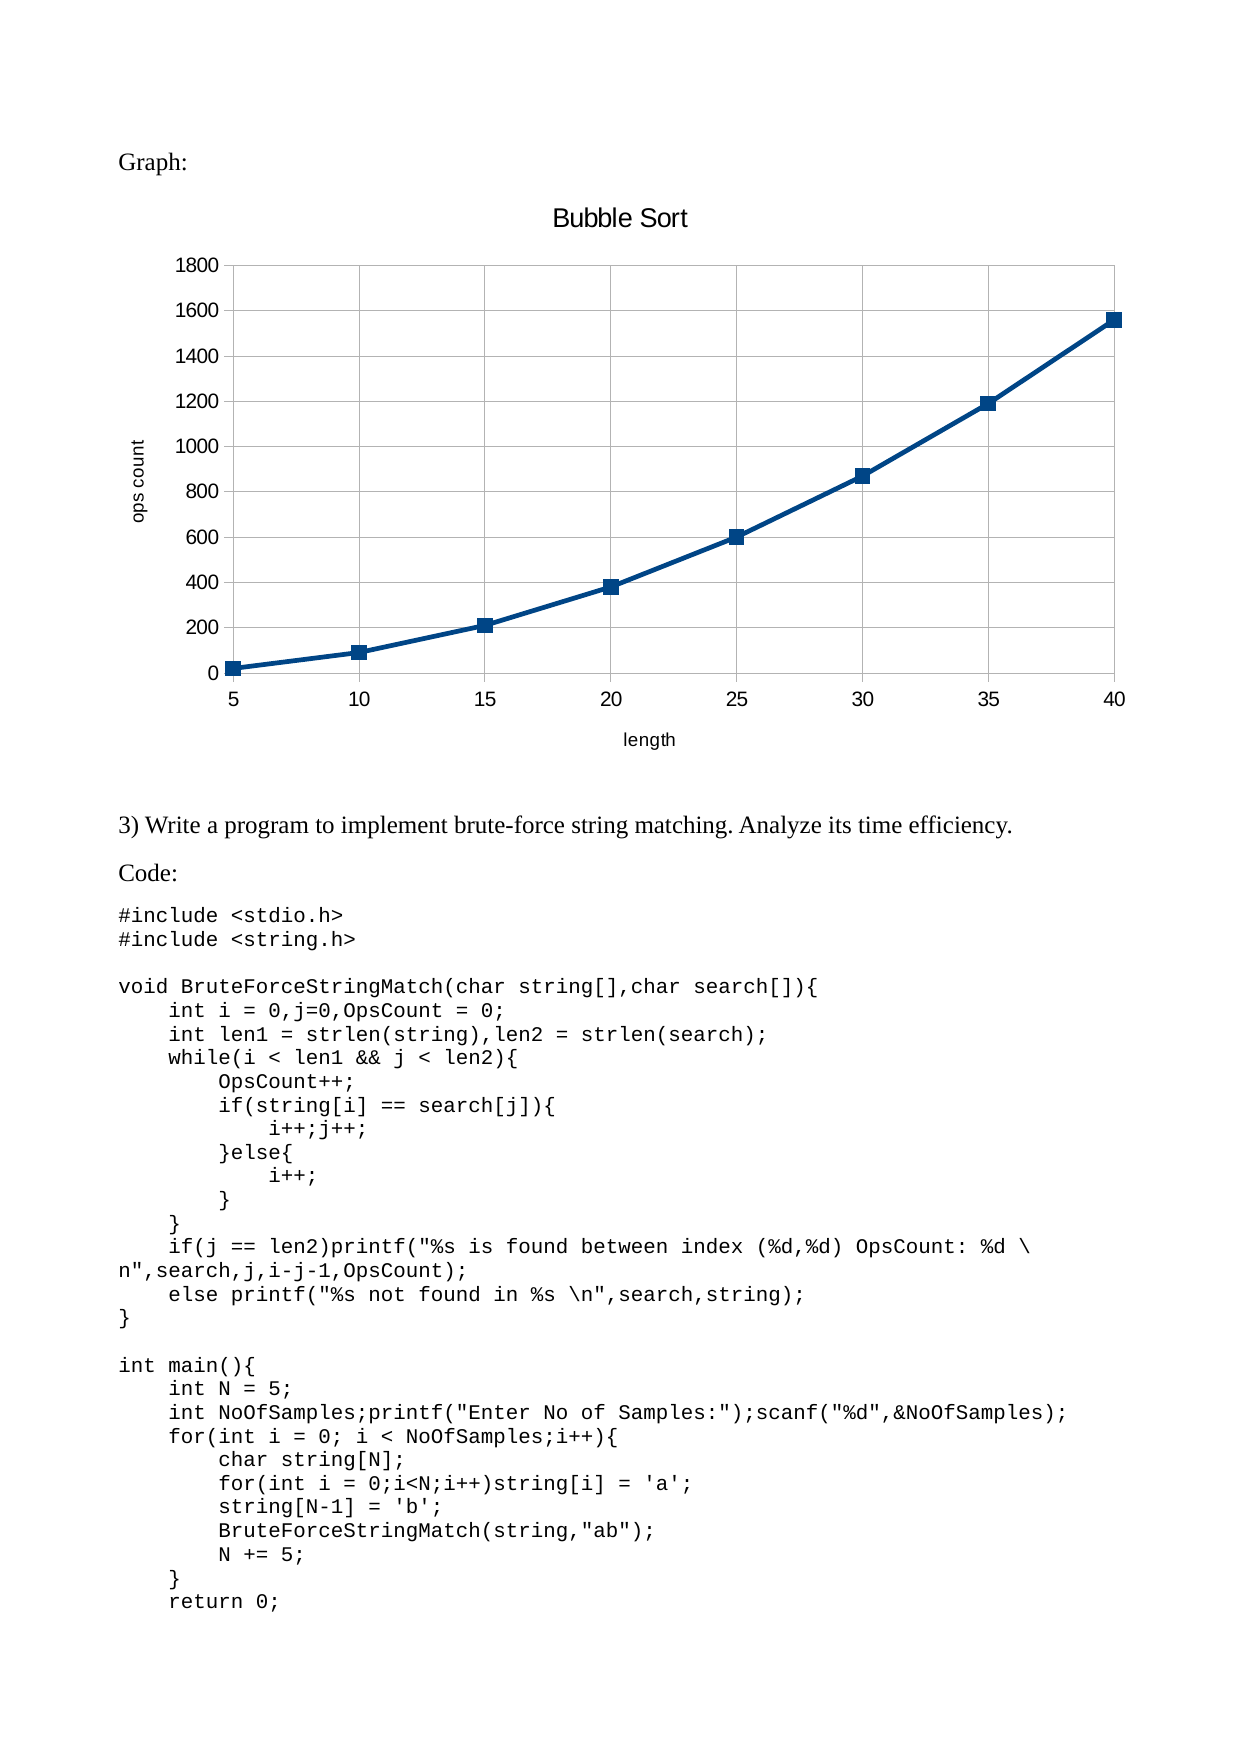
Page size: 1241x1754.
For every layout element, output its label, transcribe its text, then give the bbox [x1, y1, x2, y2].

text 3) Write a program to implement brute-force string matching. Analyze its time efficiency. [118, 810, 1122, 839]
text else printf("%s not found in %s \n",search,string); [118, 1284, 1122, 1307]
text i++;j++; [118, 1118, 1122, 1142]
text N += 5; [118, 1544, 1122, 1567]
text if(j == len2)printf("%s is found between index (%d,%d) OpsCount: %d \n",search,j,i-j-1,OpsCount); [118, 1236, 1122, 1284]
text } [118, 1213, 1122, 1236]
text } [118, 1567, 1122, 1591]
text } [118, 1307, 1122, 1331]
text BruteForceStringMatch(string,"ab"); [118, 1520, 1122, 1544]
text int i = 0,j=0,OpsCount = 0; [118, 1000, 1122, 1024]
text Code: [118, 858, 1122, 887]
text string[N-1] = 'b'; [118, 1497, 1122, 1520]
text char string[N]; [118, 1449, 1122, 1473]
text int N = 5; [118, 1378, 1122, 1402]
text }else{ [118, 1142, 1122, 1166]
text if(string[i] == search[j]){ [118, 1094, 1122, 1118]
text OpsCount++; [118, 1071, 1122, 1094]
text return 0; [118, 1591, 1122, 1615]
text for(int i = 0; i < NoOfSamples;i++){ [118, 1426, 1122, 1449]
text int main(){ [118, 1355, 1122, 1378]
text #include <string.h> [118, 929, 1122, 953]
text Graph: [118, 147, 1122, 176]
text } [118, 1189, 1122, 1213]
text for(int i = 0;i<N;i++)string[i] = 'a'; [118, 1473, 1122, 1497]
text int len1 = strlen(string),len2 = strlen(search); [118, 1024, 1122, 1047]
text i++; [118, 1166, 1122, 1189]
text #include <stdio.h> [118, 905, 1122, 929]
text void BruteForceStringMatch(char string[],char search[]){ [118, 976, 1122, 1000]
text while(i < len1 && j < len2){ [118, 1047, 1122, 1071]
text int NoOfSamples;printf("Enter No of Samples:");scanf("%d",&NoOfSamples); [118, 1402, 1122, 1426]
